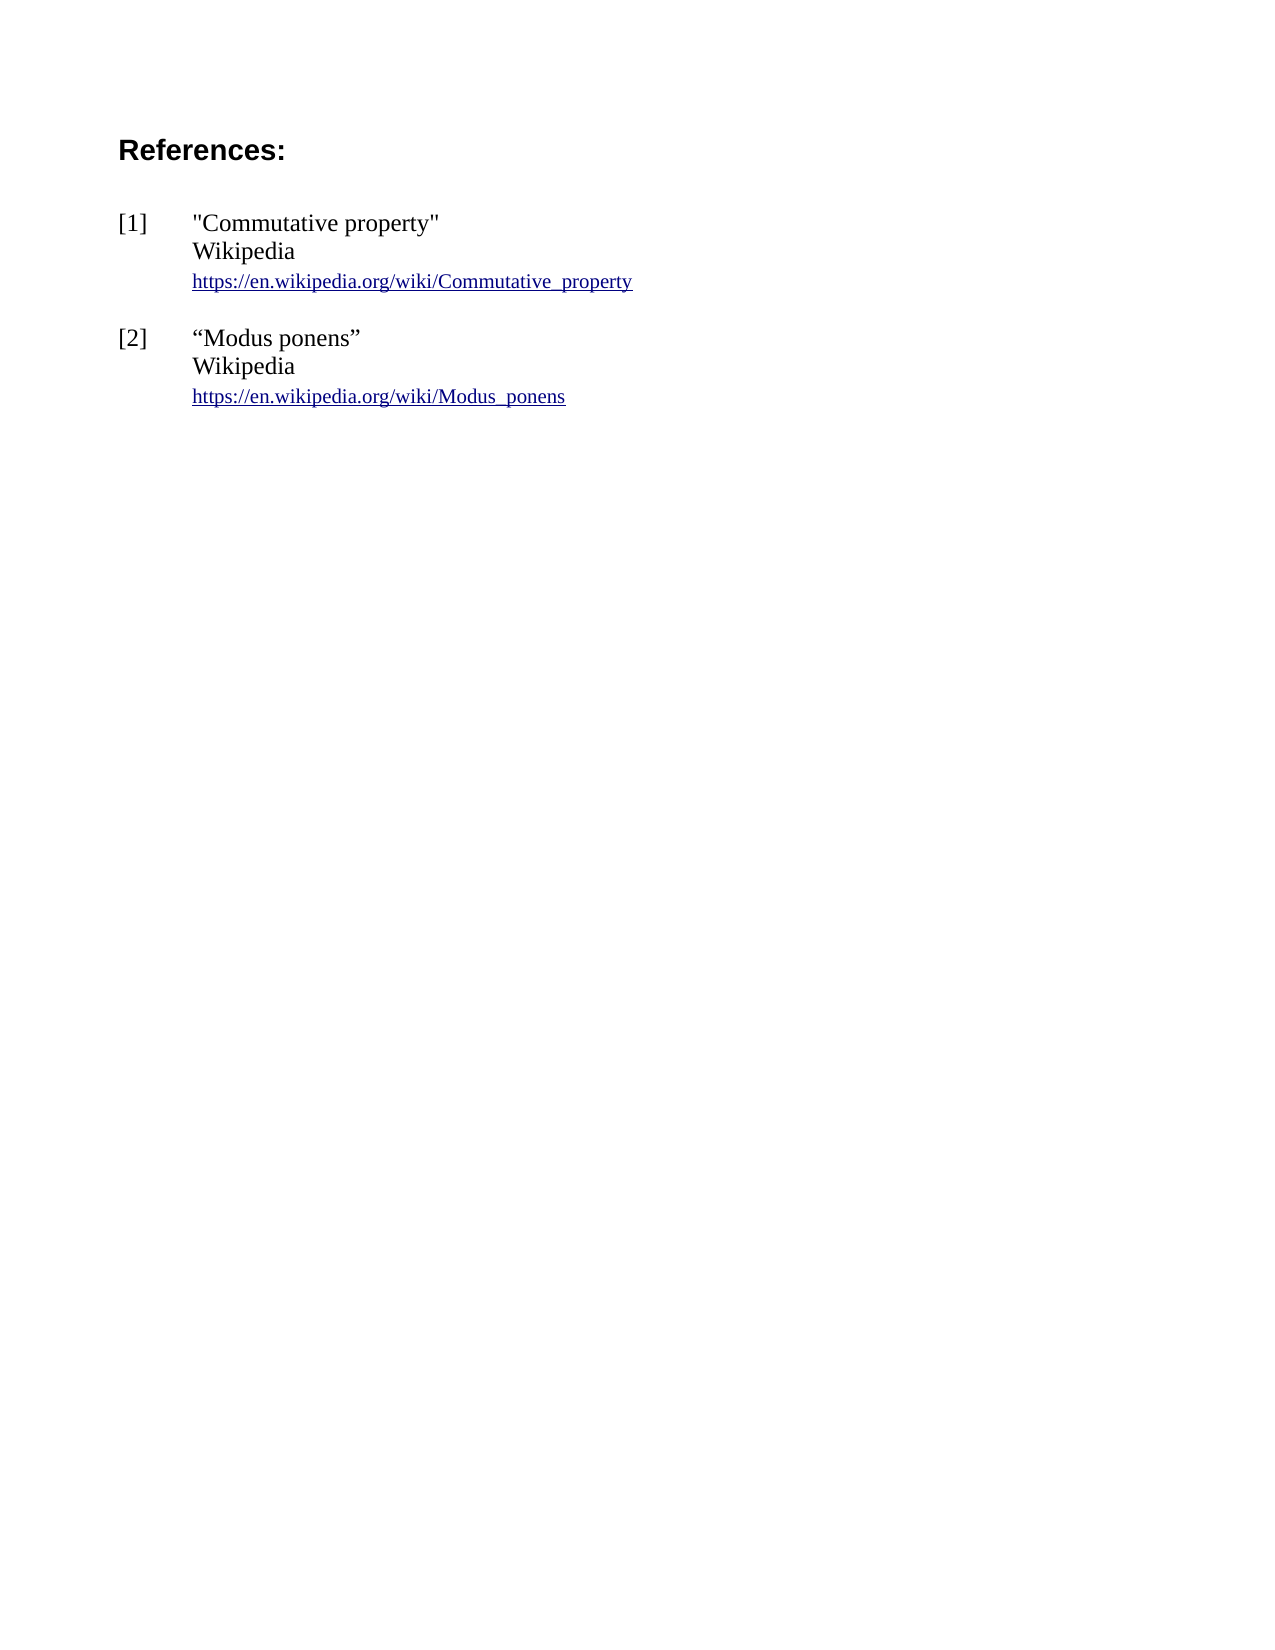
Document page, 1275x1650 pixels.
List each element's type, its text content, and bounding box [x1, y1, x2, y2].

text https://en.wikipedia.org/wiki/Commutative_property [118, 265, 1157, 294]
text https://en.wikipedia.org/wiki/Modus_ponens [118, 380, 1157, 409]
text [1] "Commutative property" [118, 208, 1157, 236]
text [2] “Modus ponens” [118, 323, 1157, 351]
subtitle References: [118, 133, 1157, 166]
text Wikipedia [118, 236, 1157, 265]
text Wikipedia [118, 351, 1157, 380]
